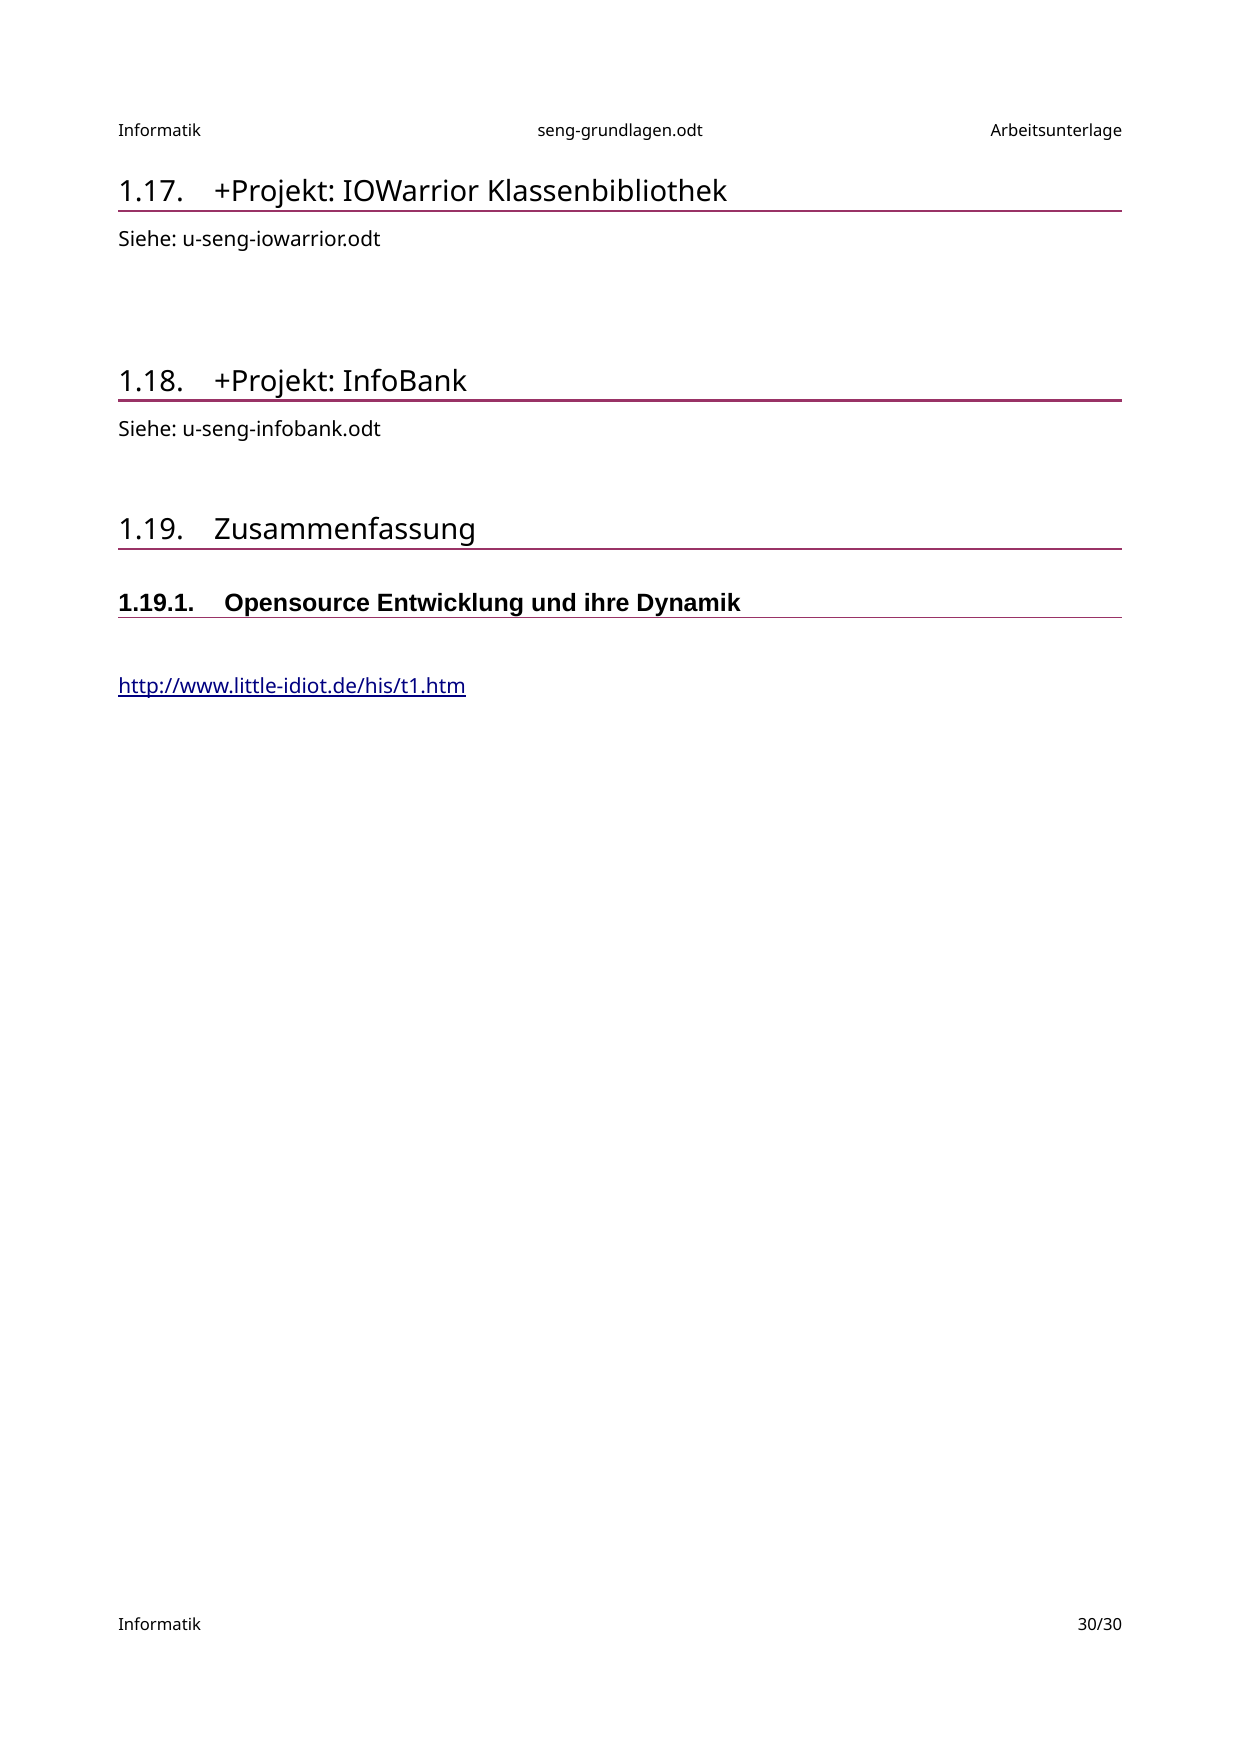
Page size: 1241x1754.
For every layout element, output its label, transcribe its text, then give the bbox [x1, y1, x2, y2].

subtitle +Projekt: IOWarrior Klassenbibliothek [118, 170, 1122, 210]
subtitle Opensource Entwicklung und ihre Dynamik [118, 588, 1122, 617]
text Siehe: u-seng-infobank.odt [118, 414, 1122, 443]
text http://www.little-idiot.de/his/t1.htm [118, 671, 1122, 699]
subtitle Zusammenfassung [118, 508, 1122, 548]
text Siehe: u-seng-iowarrior.odt [118, 224, 1122, 253]
subtitle +Projekt: InfoBank [118, 360, 1122, 399]
